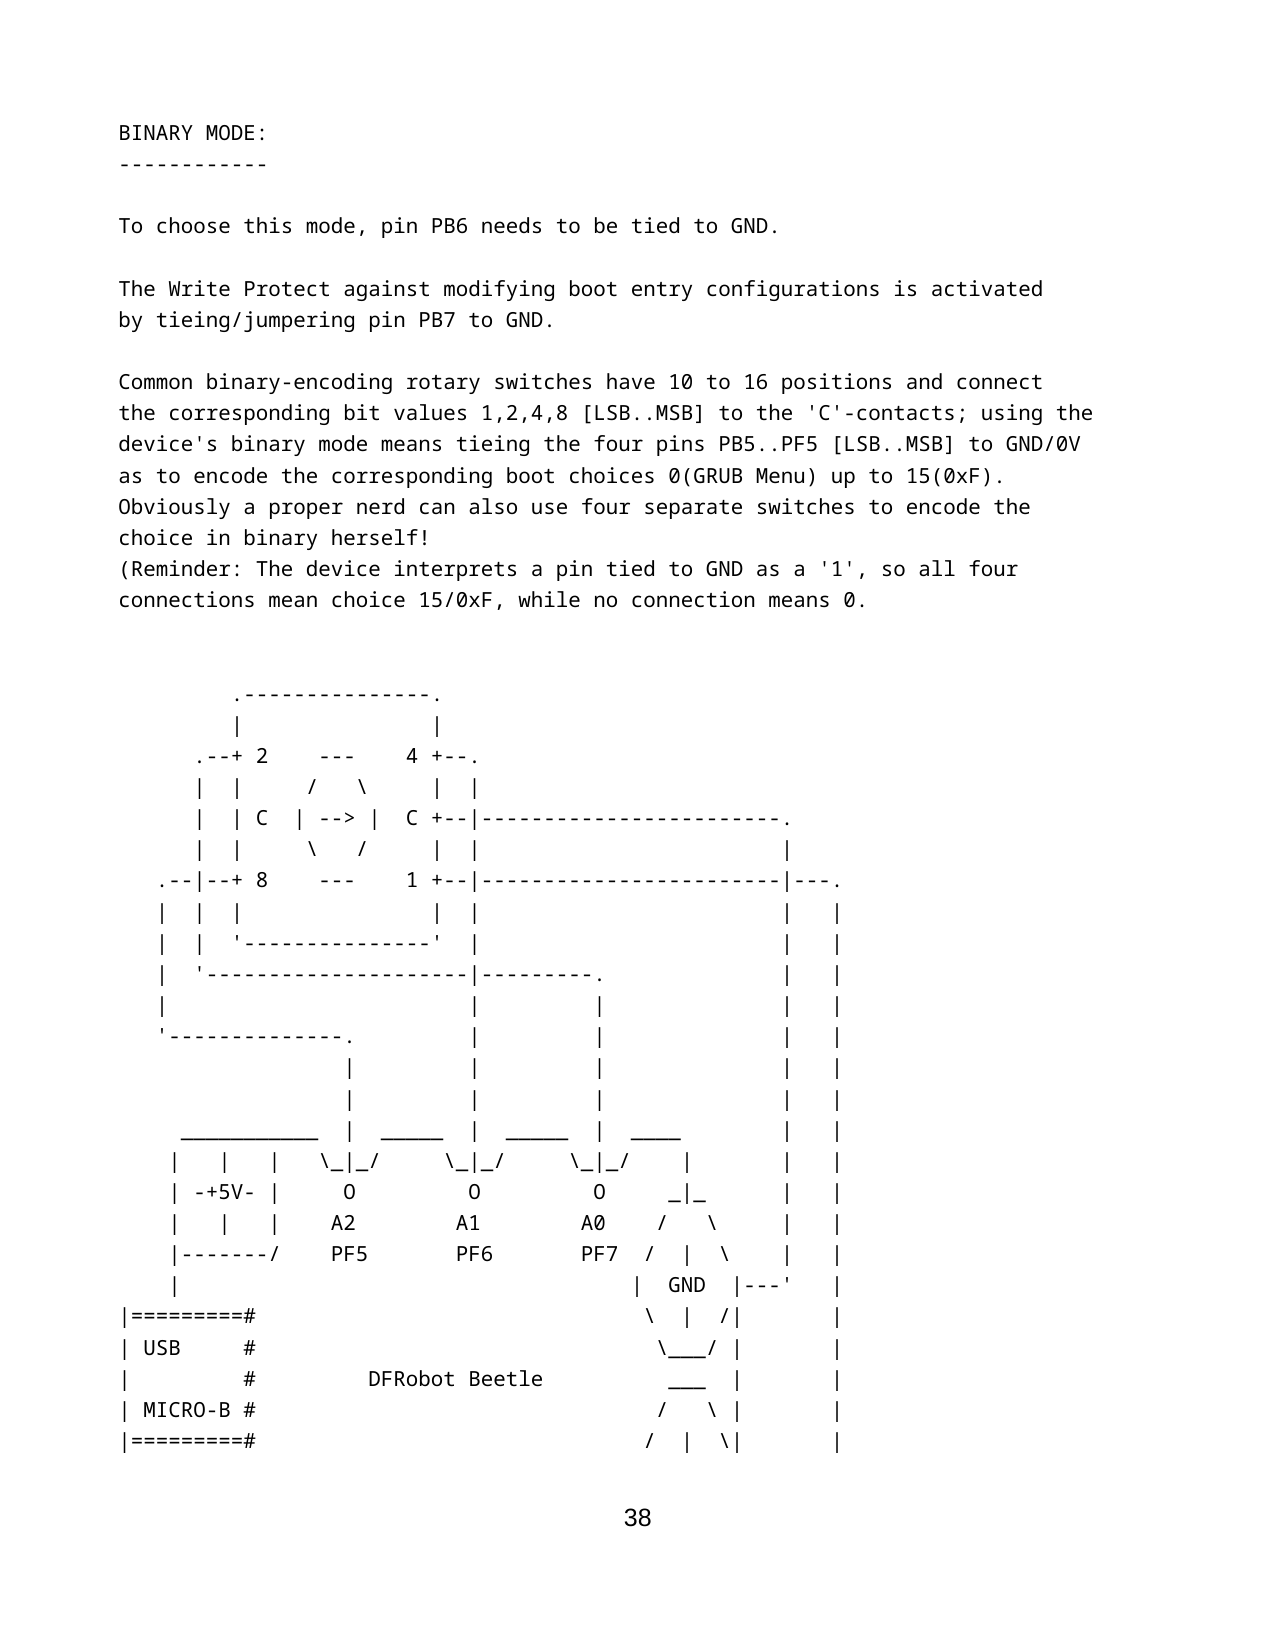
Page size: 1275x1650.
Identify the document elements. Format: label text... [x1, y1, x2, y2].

text |-------/ PF5 PF6 PF7 / | \ | | [118, 1239, 1157, 1268]
text | | GND |---' | [118, 1271, 1157, 1299]
text | USB # \___/ | | [118, 1333, 1157, 1361]
text |=========# \ | /| | [118, 1302, 1157, 1330]
text BINARY MODE: [118, 118, 1157, 147]
text | | | | | | | [118, 897, 1157, 925]
text device's binary mode means tieing the four pins PB5..PF5 [LSB..MSB] to GND/0V [118, 429, 1157, 458]
text | -+5V- | O O O _|_ | | [118, 1177, 1157, 1206]
text | | C | --> | C +--|------------------------. [118, 803, 1157, 832]
text .---------------. [118, 679, 1157, 707]
text | | | | | [118, 1052, 1157, 1081]
text Obviously a proper nerd can also use four separate switches to encode the [118, 492, 1157, 520]
text | | | \_|_/ \_|_/ \_|_/ | | | [118, 1146, 1157, 1174]
text | | / \ | | [118, 772, 1157, 801]
text ------------ [118, 149, 1157, 178]
text choice in binary herself! [118, 523, 1157, 551]
text The Write Protect against modifying boot entry configurations is activated [118, 274, 1157, 302]
text ___________ | _____ | _____ | ____ | | [118, 1115, 1157, 1143]
text .--+ 2 --- 4 +--. [118, 741, 1157, 769]
text | | | | | [118, 990, 1157, 1019]
text as to encode the corresponding boot choices 0(GRUB Menu) up to 15(0xF). [118, 461, 1157, 489]
text '--------------. | | | | [118, 1021, 1157, 1050]
text | '---------------------|---------. | | [118, 959, 1157, 987]
text |=========# / | \| | [118, 1426, 1157, 1455]
text | MICRO-B # / \ | | [118, 1395, 1157, 1423]
text the corresponding bit values 1,2,4,8 [LSB..MSB] to the 'C'-contacts; using the [118, 398, 1157, 427]
text | # DFRobot Beetle ___ | | [118, 1364, 1157, 1392]
text .--|--+ 8 --- 1 +--|------------------------|---. [118, 866, 1157, 894]
text | | \ / | | | [118, 834, 1157, 863]
text | | [118, 710, 1157, 738]
text | | | A2 A1 A0 / \ | | [118, 1208, 1157, 1237]
text Common binary-encoding rotary switches have 10 to 16 positions and connect [118, 367, 1157, 396]
text | | '---------------' | | | [118, 928, 1157, 956]
text connections mean choice 15/0xF, while no connection means 0. [118, 585, 1157, 614]
text To choose this mode, pin PB6 needs to be tied to GND. [118, 212, 1157, 240]
text by tieing/jumpering pin PB7 to GND. [118, 305, 1157, 333]
text | | | | | [118, 1084, 1157, 1112]
text (Reminder: The device interprets a pin tied to GND as a '1', so all four [118, 554, 1157, 583]
